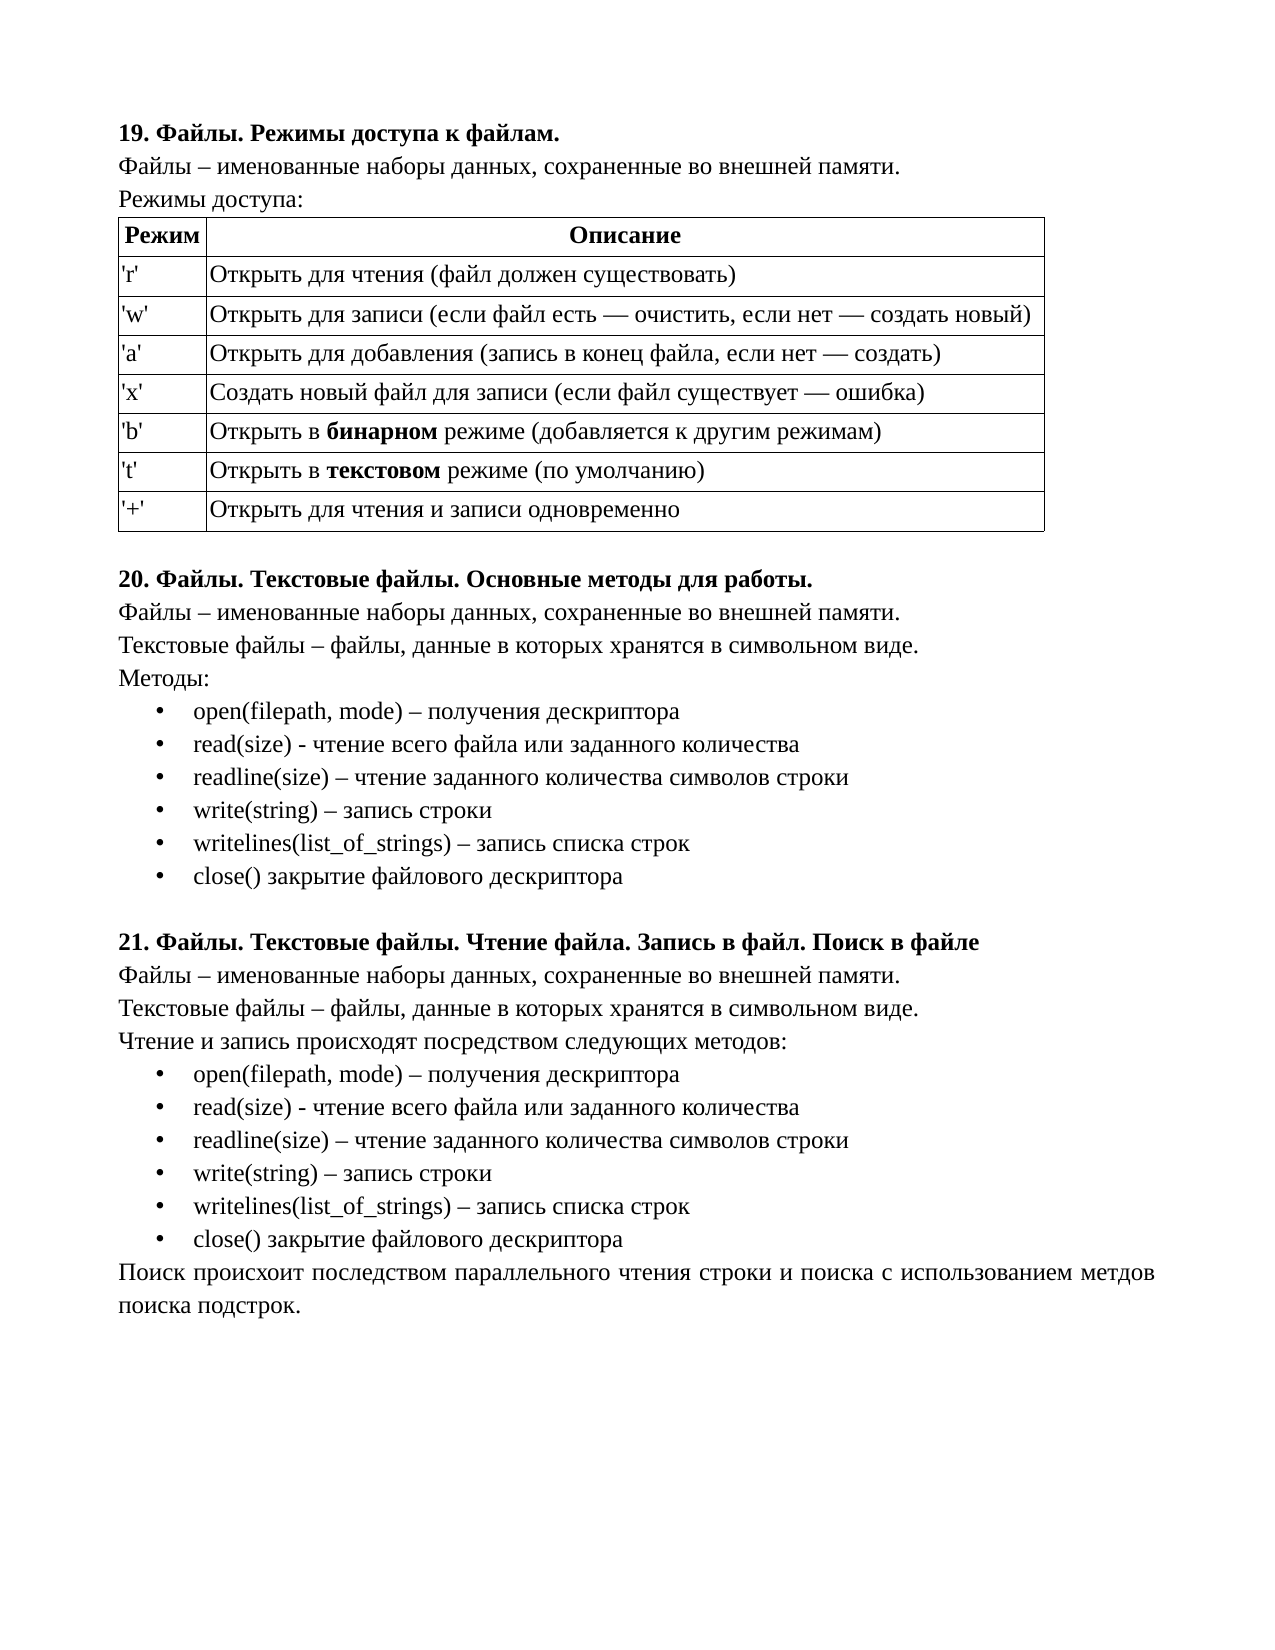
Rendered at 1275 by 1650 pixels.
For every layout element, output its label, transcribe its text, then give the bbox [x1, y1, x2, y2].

table_cell 'a' [119, 336, 206, 374]
text Режимы доступа: [118, 184, 1157, 213]
list readline(size) – чтение заданного количества символов строки [156, 762, 1157, 791]
text Файлы – именованные наборы данных, сохраненные во внешней памяти. [118, 151, 1157, 180]
list read(size) - чтение всего файла или заданного количества [156, 1092, 1157, 1121]
text Поиск происхоит последством параллельного чтения строки и поиска с использованием метдов поиска подстрок. [118, 1257, 1157, 1319]
table_cell Открыть для добавления (запись в конец файла, если нет — создать) [207, 336, 1044, 374]
text Чтение и запись происходят посредством следующих методов: [118, 1026, 1157, 1055]
list writelines(list_of_strings) – запись списка строк [156, 828, 1157, 857]
text 20. Файлы. Текстовые файлы. Основные методы для работы. [118, 564, 1157, 592]
table_cell Создать новый файл для записи (если файл существует — ошибка) [207, 375, 1044, 413]
list close() закрытие файлового дескриптора [156, 1224, 1157, 1253]
text 19. Файлы. Режимы доступа к файлам. [118, 118, 1157, 147]
list close() закрытие файлового дескриптора [156, 861, 1157, 889]
text Текстовые файлы – файлы, данные в которых хранятся в символьном виде. [118, 630, 1157, 658]
list write(string) – запись строки [156, 795, 1157, 823]
table_cell Открыть для записи (если файл есть — очистить, если нет — создать новый) [207, 297, 1044, 335]
table_header Режим [119, 218, 206, 256]
list readline(size) – чтение заданного количества символов строки [156, 1125, 1157, 1154]
list read(size) - чтение всего файла или заданного количества [156, 729, 1157, 757]
text Методы: [118, 663, 1157, 691]
table_cell Открыть в бинарном режиме (добавляется к другим режимам) [207, 414, 1044, 452]
table_cell Открыть для чтения и записи одновременно [207, 492, 1044, 531]
list write(string) – запись строки [156, 1158, 1157, 1187]
table_cell 'r' [119, 257, 206, 296]
text Файлы – именованные наборы данных, сохраненные во внешней памяти. [118, 960, 1157, 989]
table_cell '+' [119, 492, 206, 531]
text 21. Файлы. Текстовые файлы. Чтение файла. Запись в файл. Поиск в файле [118, 927, 1157, 956]
table_cell 'b' [119, 414, 206, 452]
table_cell 'x' [119, 375, 206, 413]
text Файлы – именованные наборы данных, сохраненные во внешней памяти. [118, 597, 1157, 625]
table_cell Открыть для чтения (файл должен существовать) [207, 257, 1044, 296]
list open(filepath, mode) – получения дескриптора [156, 696, 1157, 724]
table_cell Открыть в текстовом режиме (по умолчанию) [207, 453, 1044, 491]
list writelines(list_of_strings) – запись списка строк [156, 1191, 1157, 1220]
list open(filepath, mode) – получения дескриптора [156, 1059, 1157, 1088]
table_header Описание [207, 218, 1044, 256]
table_cell 'w' [119, 297, 206, 335]
table_cell 't' [119, 453, 206, 491]
text Текстовые файлы – файлы, данные в которых хранятся в символьном виде. [118, 993, 1157, 1022]
